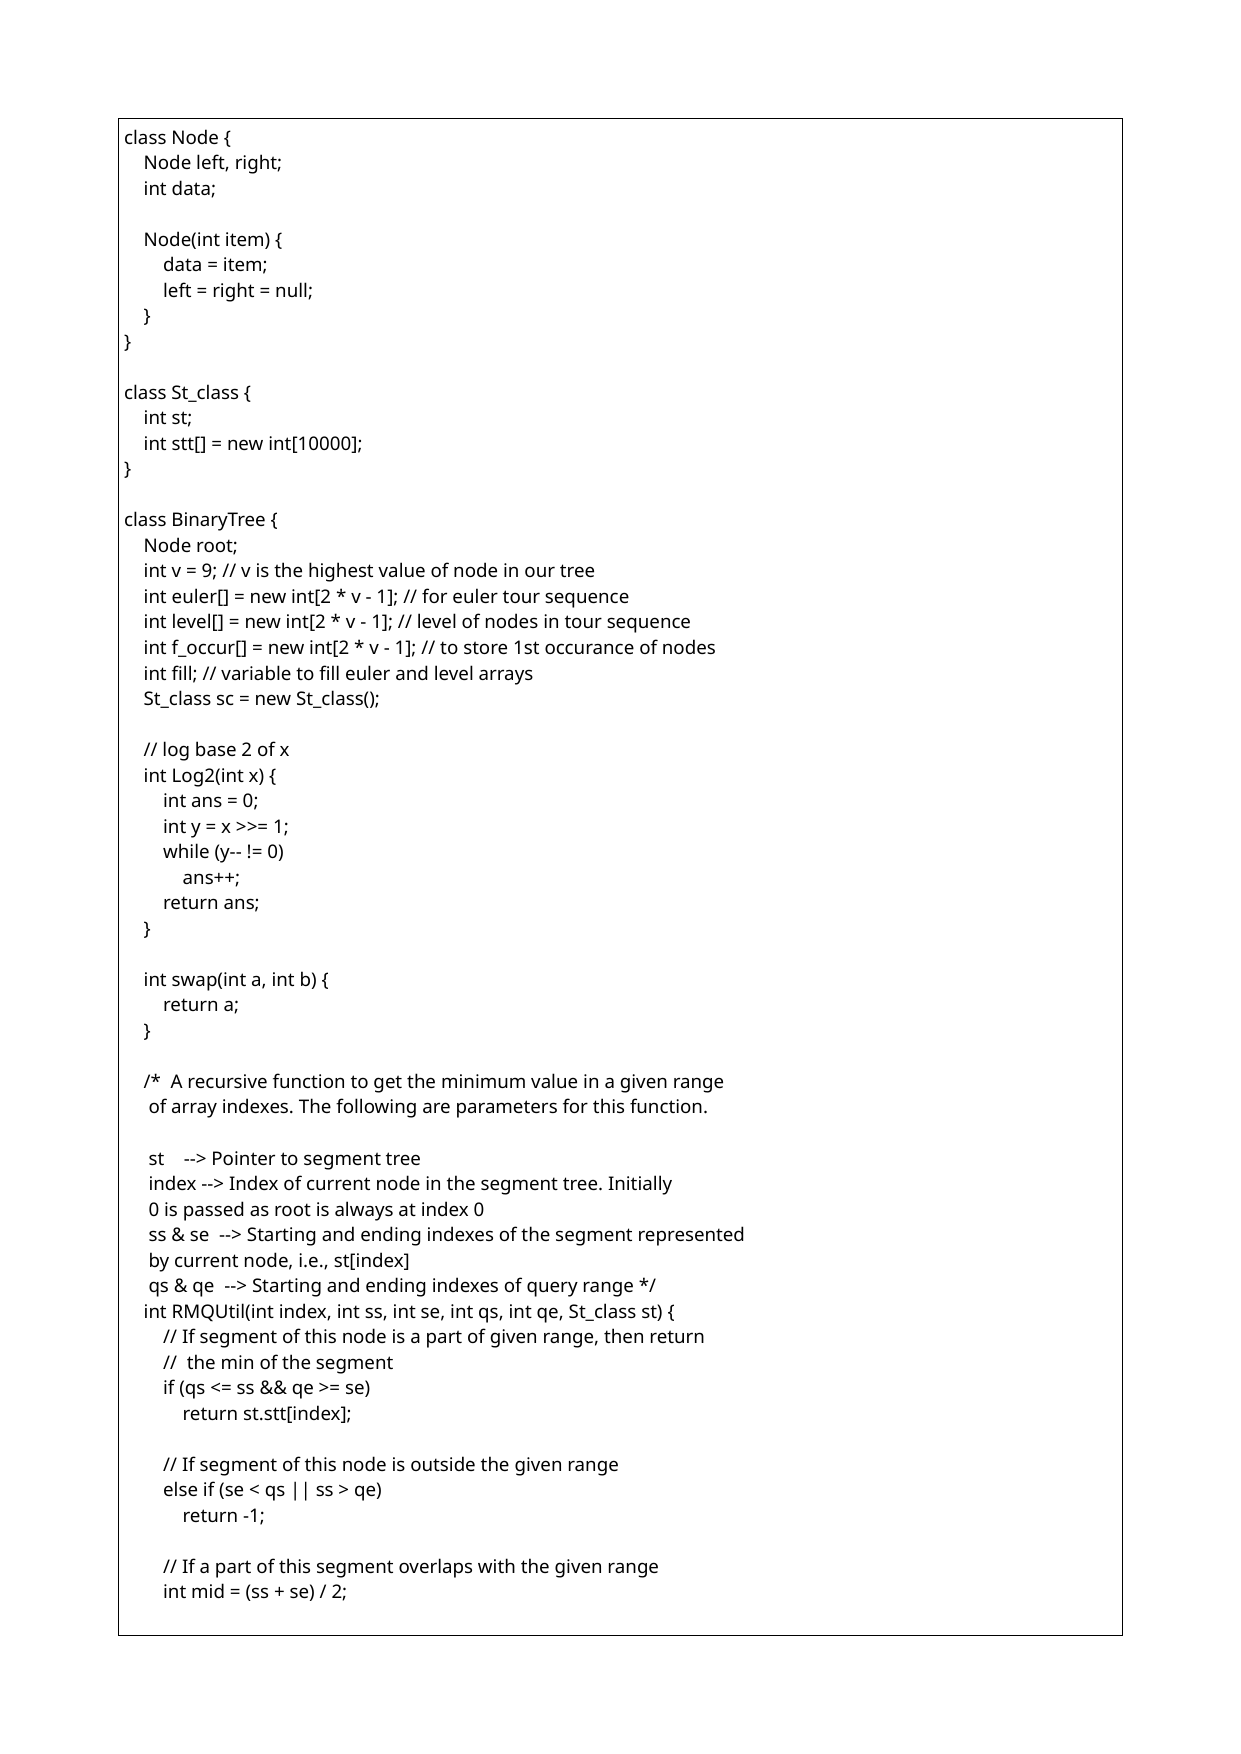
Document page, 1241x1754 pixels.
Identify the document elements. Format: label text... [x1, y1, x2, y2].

table_header class Node { Node left, right; int data; Node(int item) { data = item; left = right = null; } } class St_class { int st; int stt[] = new int[10000]; } class BinaryTree { Node root; int v = 9; // v is the highest value of node in our tree int euler[] = new int[2 * v - 1]; // for euler tour sequence int level[] = new int[2 * v - 1]; // level of nodes in tour sequence int f_occur[] = new int[2 * v - 1]; // to store 1st occurance of nodes int fill; // variable to fill euler and level arrays St_class sc = new St_class(); // log base 2 of x int Log2(int x) { int ans = 0; int y = x >>= 1; while (y-- != 0) ans++; return ans; } int swap(int a, int b) { return a; } /* A recursive function to get the minimum value in a given range of array indexes. The following are parameters for this function. st --> Pointer to segment tree index --> Index of current node in the segment tree. Initially 0 is passed as root is always at index 0 ss & se --> Starting and ending indexes of the segment represented by current node, i.e., st[index] qs & qe --> Starting and ending indexes of query range */ int RMQUtil(int index, int ss, int se, int qs, int qe, St_class st) { // If segment of this node is a part of given range, then return // the min of the segment if (qs <= ss && qe >= se) return st.stt[index]; // If segment of this node is outside the given range else if (se < qs || ss > qe) return -1; // If a part of this segment overlaps with the given range int mid = (ss + se) / 2; [119, 119, 1122, 1635]
